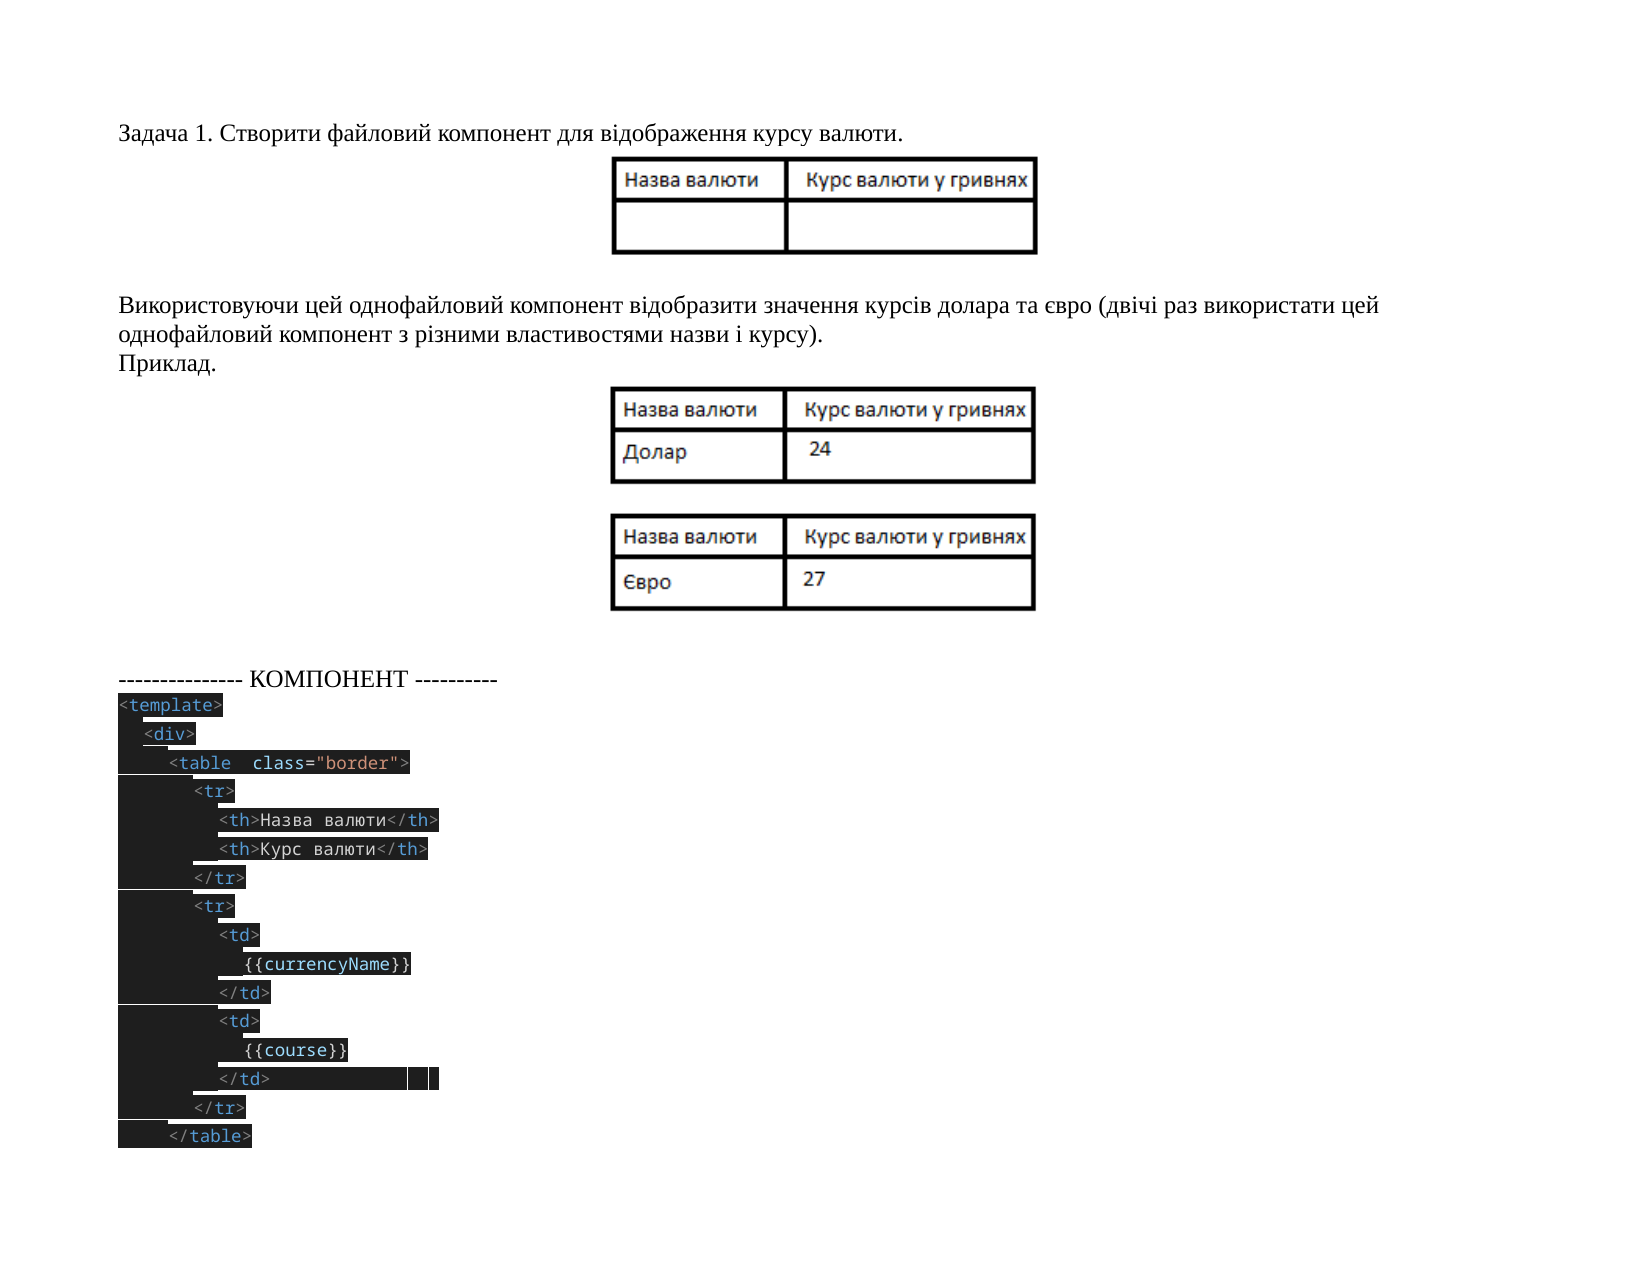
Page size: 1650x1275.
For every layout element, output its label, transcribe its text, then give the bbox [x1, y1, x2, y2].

text <template> [118, 693, 1532, 717]
text <th>Назва валюти</th> [118, 803, 1532, 832]
text <table class="border"> [118, 746, 1532, 774]
text <div> [118, 717, 1532, 746]
picture [598, 146, 1052, 277]
text </table> [118, 1119, 1532, 1148]
text <td> [118, 1004, 1532, 1033]
text {{currencyName}} [118, 947, 1532, 976]
text <th>Курс валюти</th> [118, 832, 1532, 861]
text Використовуючи цей однофайловий компонент відобразити значення курсів долара та євро (двічі раз використати цей однофайловий компонент з різними властивостями назви і курсу). [118, 291, 1532, 348]
text </td> [118, 976, 1532, 1004]
text </td> [118, 1062, 1532, 1091]
text </tr> [118, 861, 1532, 889]
picture [603, 376, 1047, 619]
text <td> [118, 918, 1532, 947]
text Задача 1. Створити файловий компонент для відображення курсу валюти. [118, 118, 1532, 147]
text </tr> [118, 1091, 1532, 1119]
text <tr> [118, 889, 1532, 918]
text Приклад. [118, 348, 1532, 377]
text <tr> [118, 774, 1532, 803]
text --------------- КОМПОНЕНТ ---------- [118, 664, 1532, 693]
text {{course}} [118, 1033, 1532, 1062]
